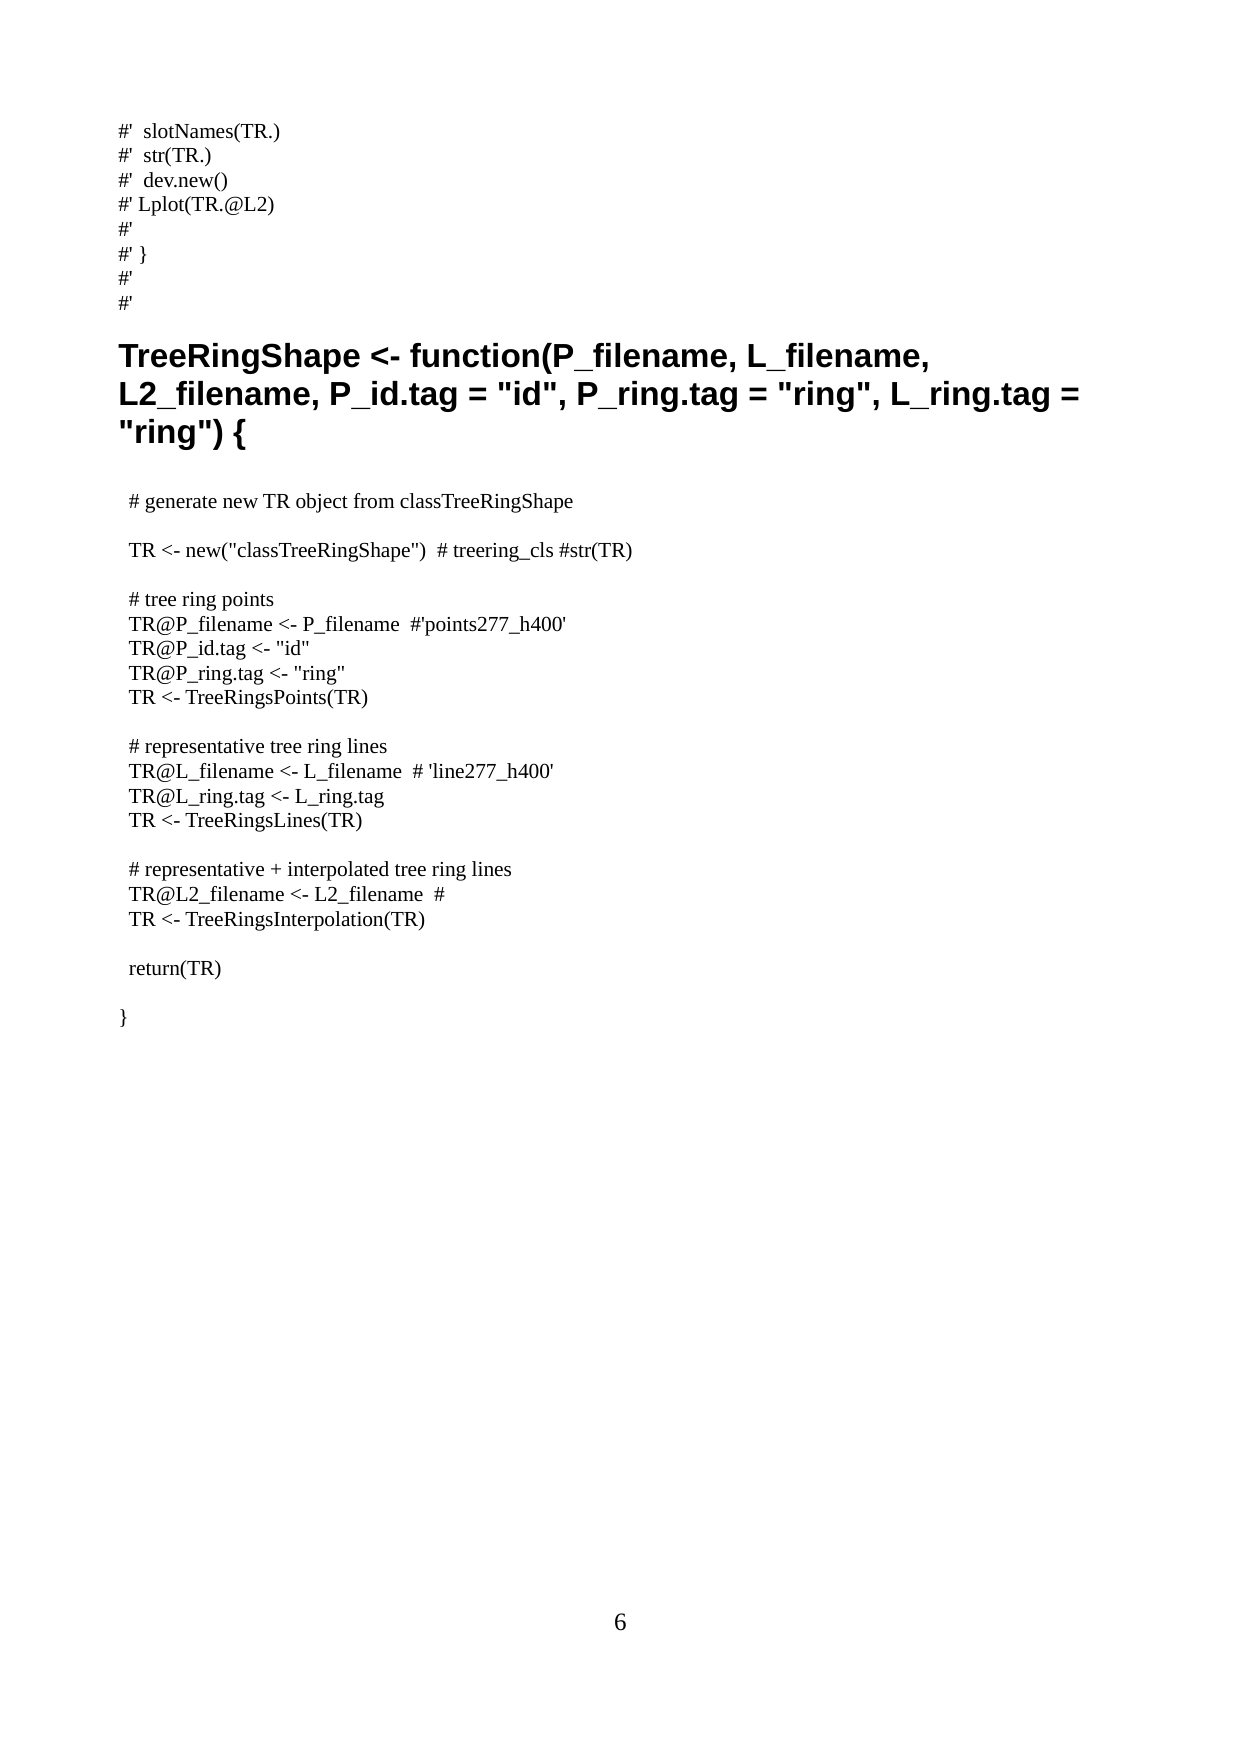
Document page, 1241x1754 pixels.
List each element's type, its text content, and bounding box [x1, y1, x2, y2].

text #' slotNames(TR.) [118, 118, 1122, 143]
text #' [118, 290, 1122, 315]
text #' } [118, 241, 1122, 266]
text # generate new TR object from classTreeRingShape [118, 488, 1122, 513]
text TR <- TreeRingsPoints(TR) [118, 685, 1122, 709]
text # representative + interpolated tree ring lines [118, 857, 1122, 881]
text #' str(TR.) [118, 143, 1122, 167]
subtitle TreeRingShape <- function(P_filename, L_filename, L2_filename, P_id.tag = "id", P_ring.tag = "ring", L_ring.tag = "ring") { [118, 336, 1122, 451]
text TR@P_filename <- P_filename #'points277_h400' [118, 611, 1122, 636]
text TR@L_ring.tag <- L_ring.tag [118, 783, 1122, 808]
text # representative tree ring lines [118, 734, 1122, 758]
text TR@P_id.tag <- "id" [118, 636, 1122, 660]
text TR@L2_filename <- L2_filename # [118, 881, 1122, 906]
text } [118, 1004, 1122, 1029]
text TR <- TreeRingsLines(TR) [118, 808, 1122, 832]
text #' [118, 266, 1122, 290]
text TR@L_filename <- L_filename # 'line277_h400' [118, 758, 1122, 783]
text TR <- new("classTreeRingShape") # treering_cls #str(TR) [118, 537, 1122, 562]
text TR@P_ring.tag <- "ring" [118, 660, 1122, 685]
text TR <- TreeRingsInterpolation(TR) [118, 906, 1122, 931]
text return(TR) [118, 955, 1122, 980]
text #' [118, 216, 1122, 241]
text # tree ring points [118, 586, 1122, 611]
text #' Lplot(TR.@L2) [118, 192, 1122, 216]
text #' dev.new() [118, 167, 1122, 192]
